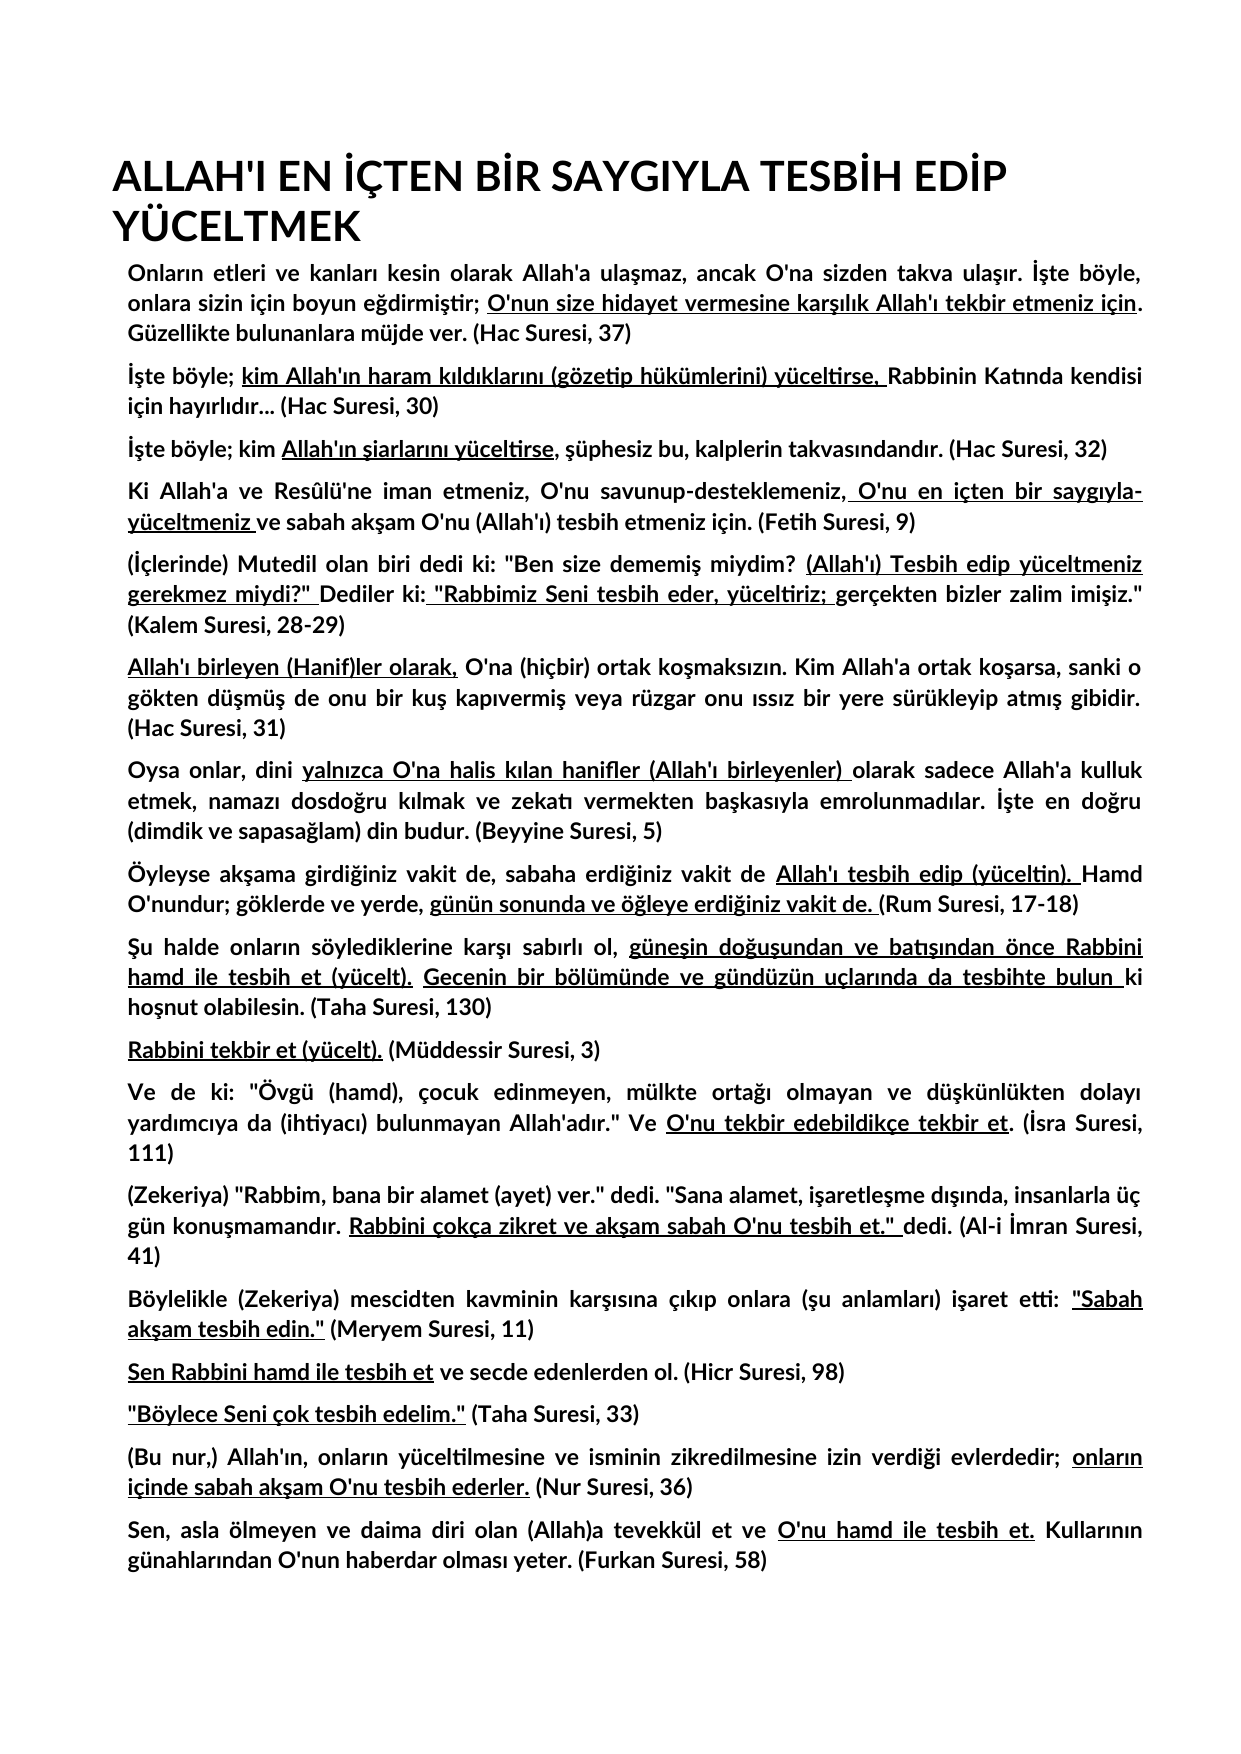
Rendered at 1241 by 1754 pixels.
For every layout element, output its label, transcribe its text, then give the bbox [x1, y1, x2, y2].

text (İçlerinde) Mutedil olan biri dedi ki: "Ben size dememiş miydim? (Allah'ı) Tesbih edip yüceltmeniz gerekmez miydi?" Dediler ki: "Rabbimiz Seni tesbih eder, yüceltiriz; gerçekten bizler zalim imişiz." (Kalem Suresi, 28-29) [127, 550, 1143, 638]
text Rabbini tekbir et (yücelt). (Müddessir Suresi, 3) [127, 1035, 1143, 1063]
text Oysa onlar, dini yalnızca O'na halis kılan hanifler (Allah'ı birleyenler) olarak sadece Allah'a kulluk etmek, namazı dosdoğru kılmak ve zekatı vermekten başkasıyla emrolunmadılar. İşte en doğru (dimdik ve sapasağlam) din budur. (Beyyine Suresi, 5) [127, 756, 1143, 844]
text (Zekeriya) "Rabbim, bana bir alamet (ayet) ver." dedi. "Sana alamet, işaretleşme dışında, insanlarla üç gün konuşmamandır. Rabbini çokça zikret ve akşam sabah O'nu tesbih et." dedi. (Al-i İmran Suresi, 41) [127, 1181, 1143, 1269]
text Sen Rabbini hamd ile tesbih et ve secde edenlerden ol. (Hicr Suresi, 98) [127, 1357, 1143, 1385]
text İşte böyle; kim Allah'ın haram kıldıklarını (gözetip hükümlerini) yüceltirse, Rabbinin Katında kendisi için hayırlıdır... (Hac Suresi, 30) [127, 361, 1143, 419]
subtitle ALLAH'I EN İÇTEN BİR SAYGIYLA TESBİH EDİP YÜCELTMEK [112, 150, 1165, 250]
text Öyleyse akşama girdiğiniz vakit de, sabaha erdiğiniz vakit de Allah'ı tesbih edip (yüceltin). Hamd O'nundur; göklerde ve yerde, günün sonunda ve öğleye erdiğiniz vakit de. (Rum Suresi, 17-18) [127, 859, 1143, 917]
text Ve de ki: "Övgü (hamd), çocuk edinmeyen, mülkte ortağı olmayan ve düşkünlükten dolayı yardımcıya da (ihtiyacı) bulunmayan Allah'adır." Ve O'nu tekbir edebildikçe tekbir et. (İsra Suresi, 111) [127, 1078, 1143, 1166]
text Sen, asla ölmeyen ve daima diri olan (Allah)a tevekkül et ve O'nu hamd ile tesbih et. Kullarının günahlarından O'nun haberdar olması yeter. (Furkan Suresi, 58) [127, 1516, 1143, 1573]
text Ki Allah'a ve Resûlü'ne iman etmeniz, O'nu savunup-desteklemeniz, O'nu en içten bir saygıyla-yüceltmeniz ve sabah akşam O'nu (Allah'ı) tesbih etmeniz için. (Fetih Suresi, 9) [127, 477, 1143, 535]
text Şu halde onların söylediklerine karşı sabırlı ol, güneşin doğuşundan ve batışından önce Rabbini hamd ile tesbih et (yücelt). Gecenin bir bölümünde ve gündüzün uçlarında da tesbihte bulun ki hoşnut olabilesin. (Taha Suresi, 130) [127, 932, 1143, 1020]
text Böylelikle (Zekeriya) mescidten kavminin karşısına çıkıp onlara (şu anlamları) işaret etti: "Sabah akşam tesbih edin." (Meryem Suresi, 11) [127, 1284, 1143, 1342]
text "Böylece Seni çok tesbih edelim." (Taha Suresi, 33) [127, 1400, 1143, 1427]
text İşte böyle; kim Allah'ın şiarlarını yüceltirse, şüphesiz bu, kalplerin takvasındandır. (Hac Suresi, 32) [127, 434, 1143, 462]
text (Bu nur,) Allah'ın, onların yüceltilmesine ve isminin zikredilmesine izin verdiği evlerdedir; onların içinde sabah akşam O'nu tesbih ederler. (Nur Suresi, 36) [127, 1443, 1143, 1500]
text Onların etleri ve kanları kesin olarak Allah'a ulaşmaz, ancak O'na sizden takva ulaşır. İşte böyle, onlara sizin için boyun eğdirmiştir; O'nun size hidayet vermesine karşılık Allah'ı tekbir etmeniz için. Güzellikte bulunanlara müjde ver. (Hac Suresi, 37) [127, 258, 1143, 346]
text Allah'ı birleyen (Hanif)ler olarak, O'na (hiçbir) ortak koşmaksızın. Kim Allah'a ortak koşarsa, sanki o gökten düşmüş de onu bir kuş kapıvermiş veya rüzgar onu ıssız bir yere sürükleyip atmış gibidir. (Hac Suresi, 31) [127, 653, 1143, 741]
